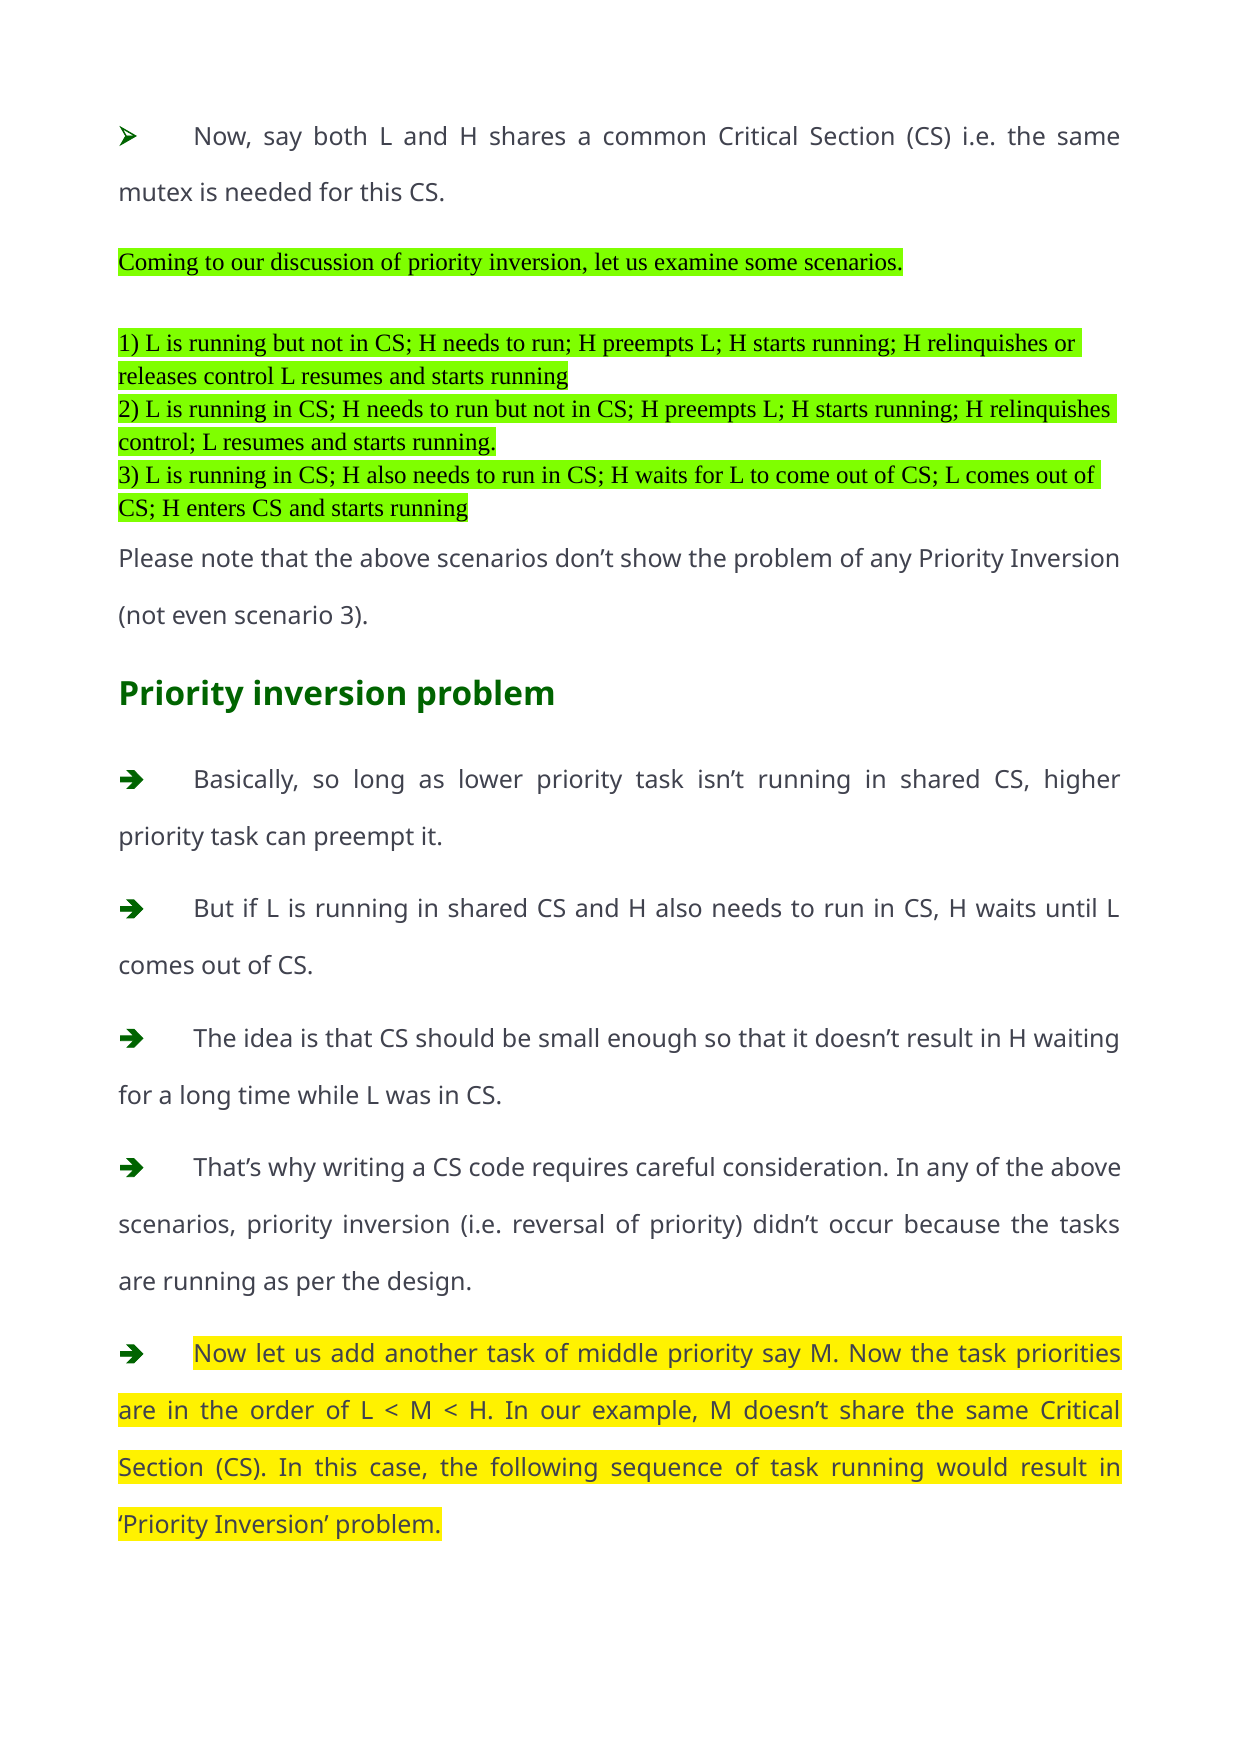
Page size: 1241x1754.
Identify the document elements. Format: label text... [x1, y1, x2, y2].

list Now, say both L and H shares a common Critical Section (CS) i.e. the same mutex is needed for this CS. [118, 118, 1122, 209]
list The idea is that CS should be small enough so that it doesn’t result in H waiting for a long time while L was in CS. [118, 1020, 1122, 1111]
text Priority inversion problem [118, 670, 1122, 716]
list That’s why writing a CS code requires careful consideration. In any of the above scenarios, priority inversion (i.e. reversal of priority) didn’t occur because the tasks are running as per the design. [118, 1150, 1122, 1298]
list Basically, so long as lower priority task isn’t running in shared CS, higher priority task can preempt it. [118, 762, 1122, 853]
list Now let us add another task of middle priority say M. Now the task priorities are in the order of L < M < H. In our example, M doesn’t share the same Critical Section (CS). In this case, the following sequence of task running would result in ‘Priority Inversion’ problem. [118, 1336, 1122, 1541]
text Coming to our discussion of priority inversion, let us examine some scenarios. [118, 247, 1122, 276]
text Please note that the above scenarios don’t show the problem of any Priority Inversion (not even scenario 3). [118, 541, 1122, 632]
text 1) L is running but not in CS; H needs to run; H preempts L; H starts running; H relinquishes or releases control L resumes and starts running 2) L is running in CS; H needs to run but not in CS; H preempts L; H starts running; H relinquishes control; L resumes and starts running. 3) L is running in CS; H also needs to run in CS; H waits for L to come out of CS; L comes out of CS; H enters CS and starts running [118, 295, 1122, 522]
list But if L is running in shared CS and H also needs to run in CS, H waits until L comes out of CS. [118, 891, 1122, 982]
